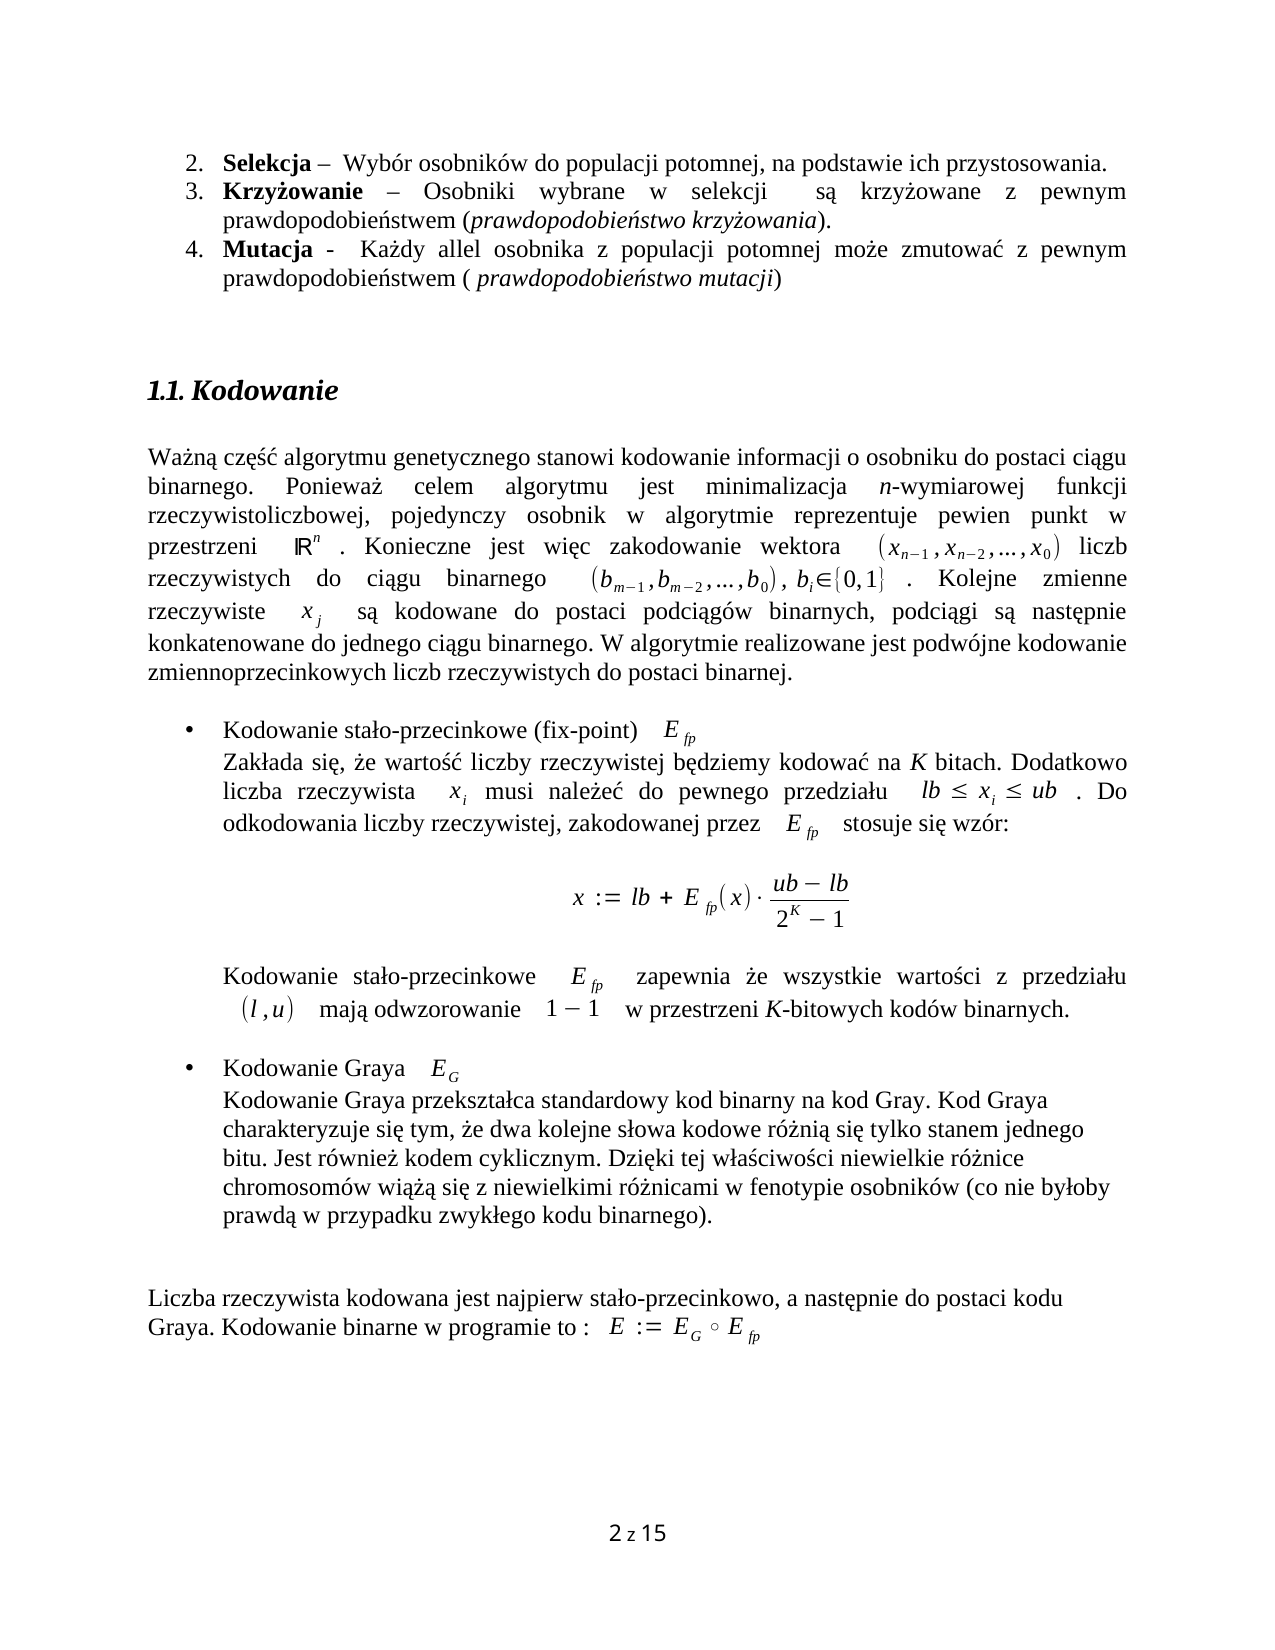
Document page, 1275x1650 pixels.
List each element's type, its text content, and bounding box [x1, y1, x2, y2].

list Kodowanie stało-przecinkowe (fix-point) [185, 715, 1127, 747]
subtitle 1.1. Kodowanie [148, 374, 1127, 407]
list Krzyżowanie – Osobniki wybrane w selekcji są krzyżowane z pewnym prawdopodobieństwem (prawdopodobieństwo krzyżowania). [185, 176, 1127, 234]
list Kodowanie Graya [185, 1053, 1127, 1086]
text Liczba rzeczywista kodowana jest najpierw stało-przecinkowo, a następnie do postaci kodu Graya. Kodowanie binarne w programie to : [148, 1283, 1127, 1344]
list Mutacja - Każdy allel osobnika z populacji potomnej może zmutować z pewnym prawdopodobieństwem ( prawdopodobieństwo mutacji) [185, 234, 1127, 291]
list Zakłada się, że wartość liczby rzeczywistej będziemy kodować na K bitach. Dodatkowo liczba rzeczywista musi należeć do pewnego przedziału . Do odkodowania liczby rzeczywistej, zakodowanej przez stosuje się wzór: [185, 747, 1127, 841]
list Kodowanie Graya przekształca standardowy kod binarny na kod Gray. Kod Graya charakteryzuje się tym, że dwa kolejne słowa kodowe różnią się tylko stanem jednego bitu. Jest również kodem cyklicznym. Dzięki tej właściwości niewielkie różnice chromosomów wiążą się z niewielkimi różnicami w fenotypie osobników (co nie byłoby prawdą w przypadku zwykłego kodu binarnego). [185, 1086, 1127, 1229]
list Kodowanie stało-przecinkowe zapewnia że wszystkie wartości z przedziału mają odwzorowanie w przestrzeni K-bitowych kodów binarnych. [185, 961, 1127, 1024]
text Ważną część algorytmu genetycznego stanowi kodowanie informacji o osobniku do postaci ciągu binarnego. Ponieważ celem algorytmu jest minimalizacja n-wymiarowej funkcji rzeczywistoliczbowej, pojedynczy osobnik w algorytmie reprezentuje pewien punkt w przestrzeni . Konieczne jest więc zakodowanie wektora liczb rzeczywistych do ciągu binarnego . Kolejne zmienne rzeczywiste są kodowane do postaci podciągów binarnych, podciągi są następnie konkatenowane do jednego ciągu binarnego. W algorytmie realizowane jest podwójne kodowanie zmiennoprzecinkowych liczb rzeczywistych do postaci binarnej. [148, 442, 1127, 686]
list Selekcja – Wybór osobników do populacji potomnej, na podstawie ich przystosowania. [185, 148, 1127, 176]
